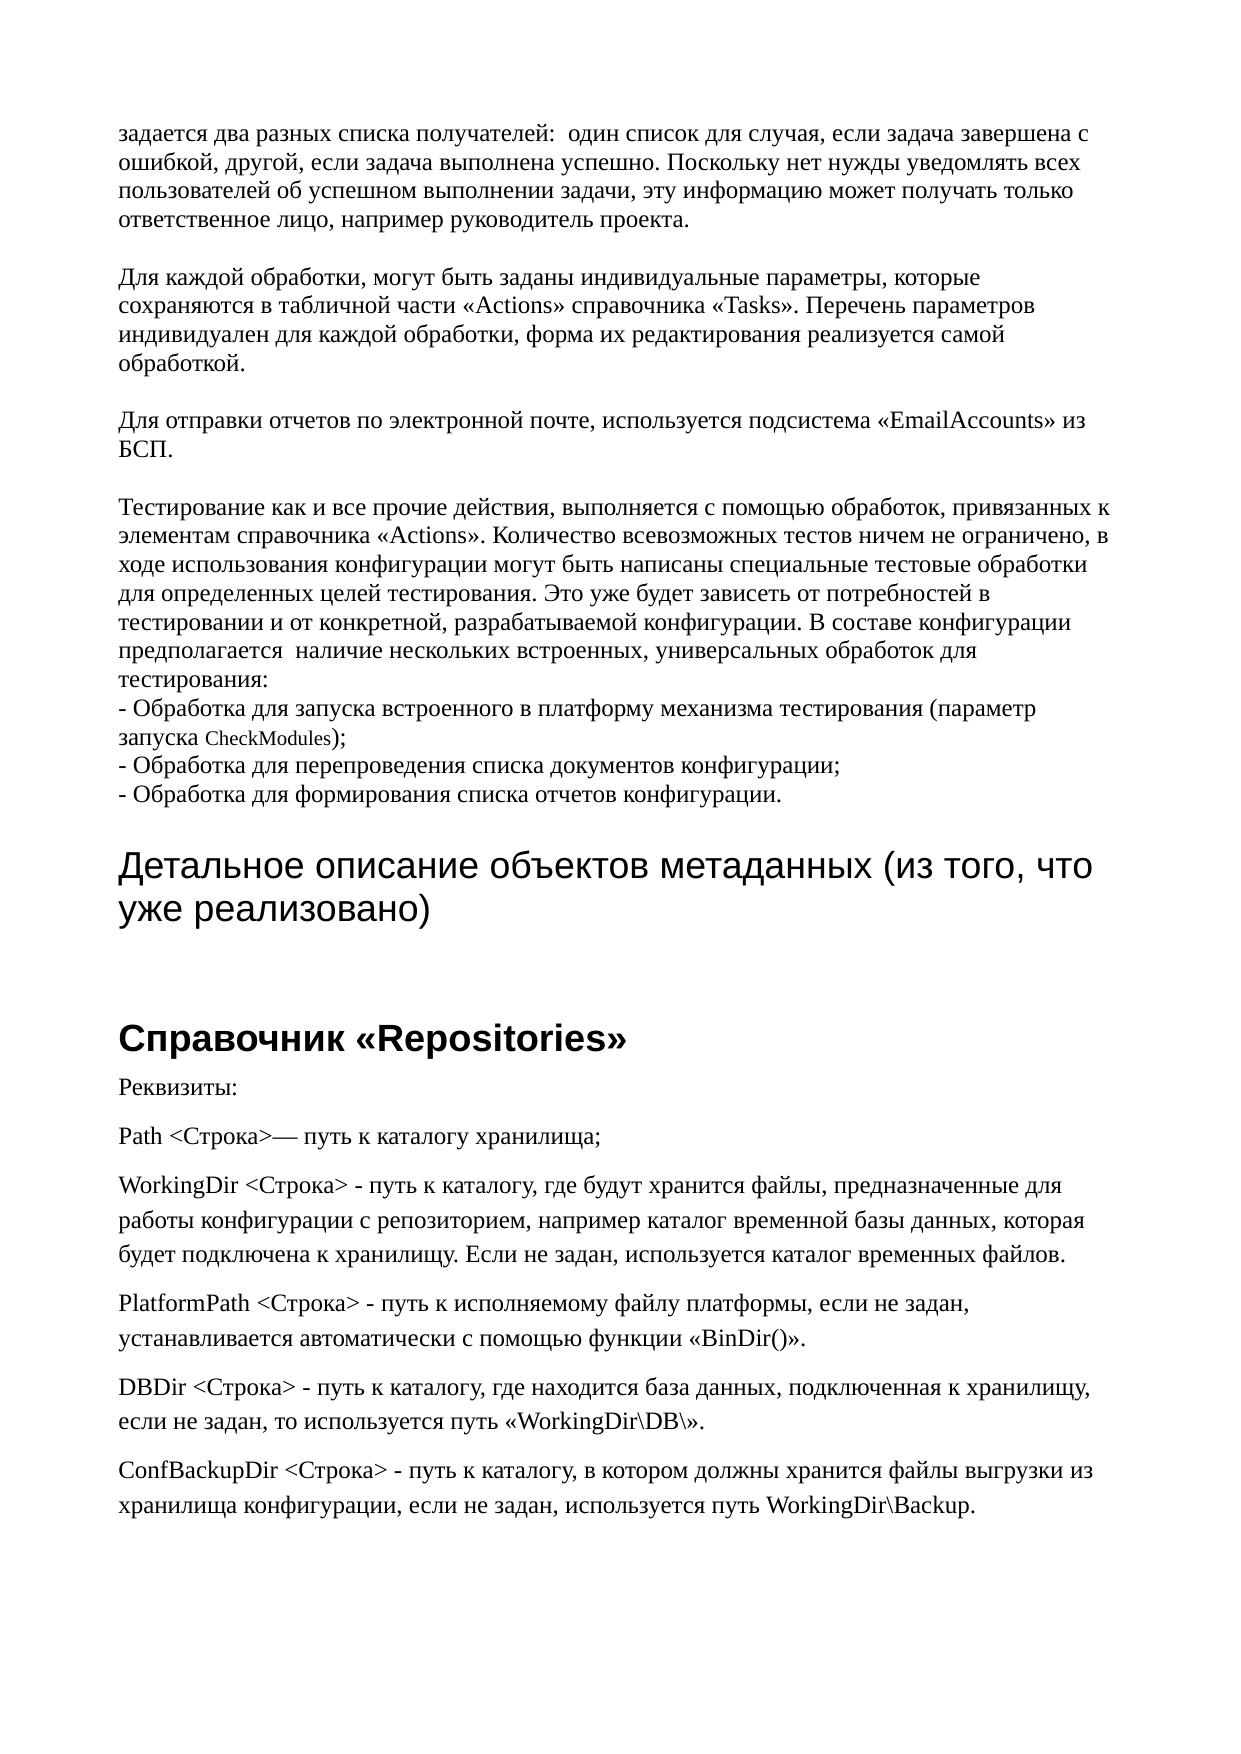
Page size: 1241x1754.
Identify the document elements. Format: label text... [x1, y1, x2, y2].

text DBDir <Строка> - путь к каталогу, где находится база данных, подключенная к хранилищу, если не задан, то используется путь «WorkingDir\DB\». [118, 1372, 1122, 1435]
text задается два разных списка получателей: один список для случая, если задача завершена с ошибкой, другой, если задача выполнена успешно. Поскольку нет нужды уведомлять всех пользователей об успешном выполнении задачи, эту информацию может получать только ответственное лицо, например руководитель проекта. [118, 118, 1122, 233]
text Реквизиты: [118, 1072, 1122, 1101]
text - Обработка для запуска встроенного в платформу механизма тестирования (параметр запуска CheckModules); [118, 693, 1122, 751]
text Для отправки отчетов по электронной почте, используется подсистема «EmailAccounts» из БСП. [118, 406, 1122, 463]
text Тестирование как и все прочие действия, выполняется с помощью обработок, привязанных к элементам справочника «Actions». Количество всевозможных тестов ничем не ограничено, в ходе использования конфигурации могут быть написаны специальные тестовые обработки для определенных целей тестирования. Это уже будет зависеть от потребностей в тестировании и от конкретной, разрабатываемой конфигурации. В составе конфигурации предполагается наличие нескольких встроенных, универсальных обработок для тестирования: [118, 492, 1122, 693]
text PlatformPath <Строка> - путь к исполняемому файлу платформы, если не задан, устанавливается автоматически с помощью функции «BinDir()». [118, 1288, 1122, 1351]
text WorkingDir <Строка> - путь к каталогу, где будут хранится файлы, предназначенные для работы конфигурации с репозиторием, например каталог временной базы данных, которая будет подключена к хранилищу. Если не задан, используется каталог временных файлов. [118, 1170, 1122, 1268]
text Для каждой обработки, могут быть заданы индивидуальные параметры, которые сохраняются в табличной части «Actions» справочника «Tasks». Перечень параметров индивидуален для каждой обработки, форма их редактирования реализуется самой обработкой. [118, 262, 1122, 377]
text Path <Строка>— путь к каталогу хранилища; [118, 1121, 1122, 1150]
text - Обработка для перепроведения списка документов конфигурации; [118, 751, 1122, 779]
text - Обработка для формирования списка отчетов конфигурации. [118, 779, 1122, 808]
text ConfBackupDir <Строка> - путь к каталогу, в котором должны хранится файлы выгрузки из хранилища конфигурации, если не задан, используется путь WorkingDir\Backup. [118, 1455, 1122, 1518]
subtitle Детальное описание объектов метаданных (из того, что уже реализовано) [118, 843, 1122, 929]
subtitle Справочник «Repositories» [118, 1016, 1122, 1059]
